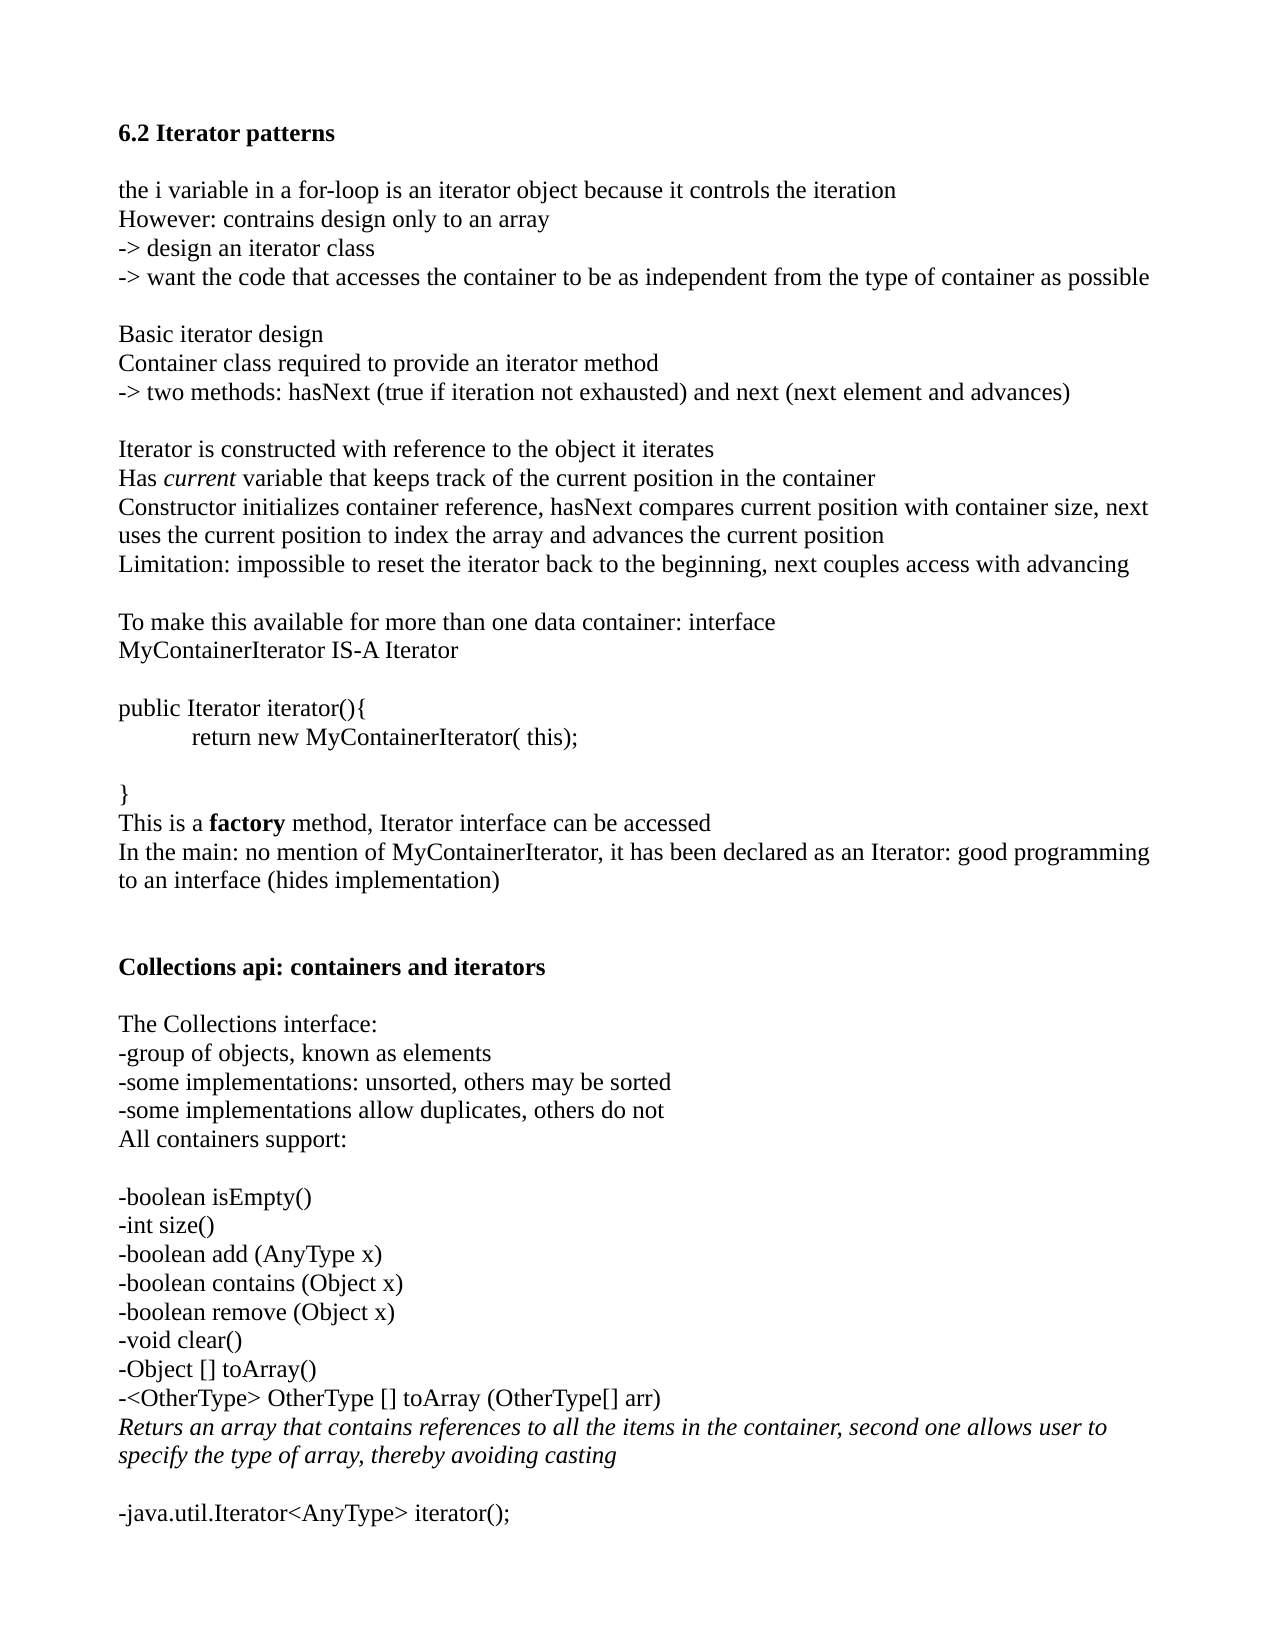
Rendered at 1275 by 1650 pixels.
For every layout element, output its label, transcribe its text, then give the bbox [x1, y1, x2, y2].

text the i variable in a for-loop is an iterator object because it controls the iteration [118, 176, 1157, 204]
text All containers support: [118, 1124, 1157, 1153]
text -int size() [118, 1211, 1157, 1239]
text -group of objects, known as elements [118, 1038, 1157, 1067]
text -boolean remove (Object x) [118, 1297, 1157, 1326]
text Returs an array that contains references to all the items in the container, second one allows user to specify the type of array, thereby avoiding casting [118, 1412, 1157, 1469]
text -java.util.Iterator<AnyType> iterator(); [118, 1498, 1157, 1527]
text Iterator is constructed with reference to the object it iterates [118, 434, 1157, 463]
text MyContainerIterator IS-A Iterator [118, 636, 1157, 664]
text -some implementations: unsorted, others may be sorted [118, 1067, 1157, 1096]
text -> design an iterator class [118, 233, 1157, 262]
text public Iterator iterator(){ [118, 693, 1157, 722]
text Has current variable that keeps track of the current position in the container [118, 463, 1157, 492]
text -Object [] toArray() [118, 1354, 1157, 1383]
text Constructor initializes container reference, hasNext compares current position with container size, next uses the current position to index the array and advances the current position [118, 492, 1157, 549]
text Container class required to provide an iterator method [118, 348, 1157, 377]
text However: contrains design only to an array [118, 204, 1157, 233]
text In the main: no mention of MyContainerIterator, it has been declared as an Iterator: good programming to an interface (hides implementation) [118, 837, 1157, 894]
text -<OtherType> OtherType [] toArray (OtherType[] arr) [118, 1383, 1157, 1412]
text -some implementations allow duplicates, others do not [118, 1096, 1157, 1124]
text return new MyContainerIterator( this); [118, 722, 1157, 751]
text -void clear() [118, 1326, 1157, 1354]
text 6.2 Iterator patterns [118, 118, 1157, 147]
text To make this available for more than one data container: interface [118, 607, 1157, 636]
text } [118, 779, 1157, 808]
text -boolean add (AnyType x) [118, 1239, 1157, 1268]
text The Collections interface: [118, 1009, 1157, 1038]
text This is a factory method, Iterator interface can be accessed [118, 808, 1157, 837]
text -> two methods: hasNext (true if iteration not exhausted) and next (next element and advances) [118, 377, 1157, 406]
text Limitation: impossible to reset the iterator back to the beginning, next couples access with advancing [118, 549, 1157, 578]
text -boolean contains (Object x) [118, 1268, 1157, 1297]
text Collections api: containers and iterators [118, 952, 1157, 981]
text -> want the code that accesses the container to be as independent from the type of container as possible [118, 262, 1157, 291]
text Basic iterator design [118, 319, 1157, 348]
text -boolean isEmpty() [118, 1182, 1157, 1211]
